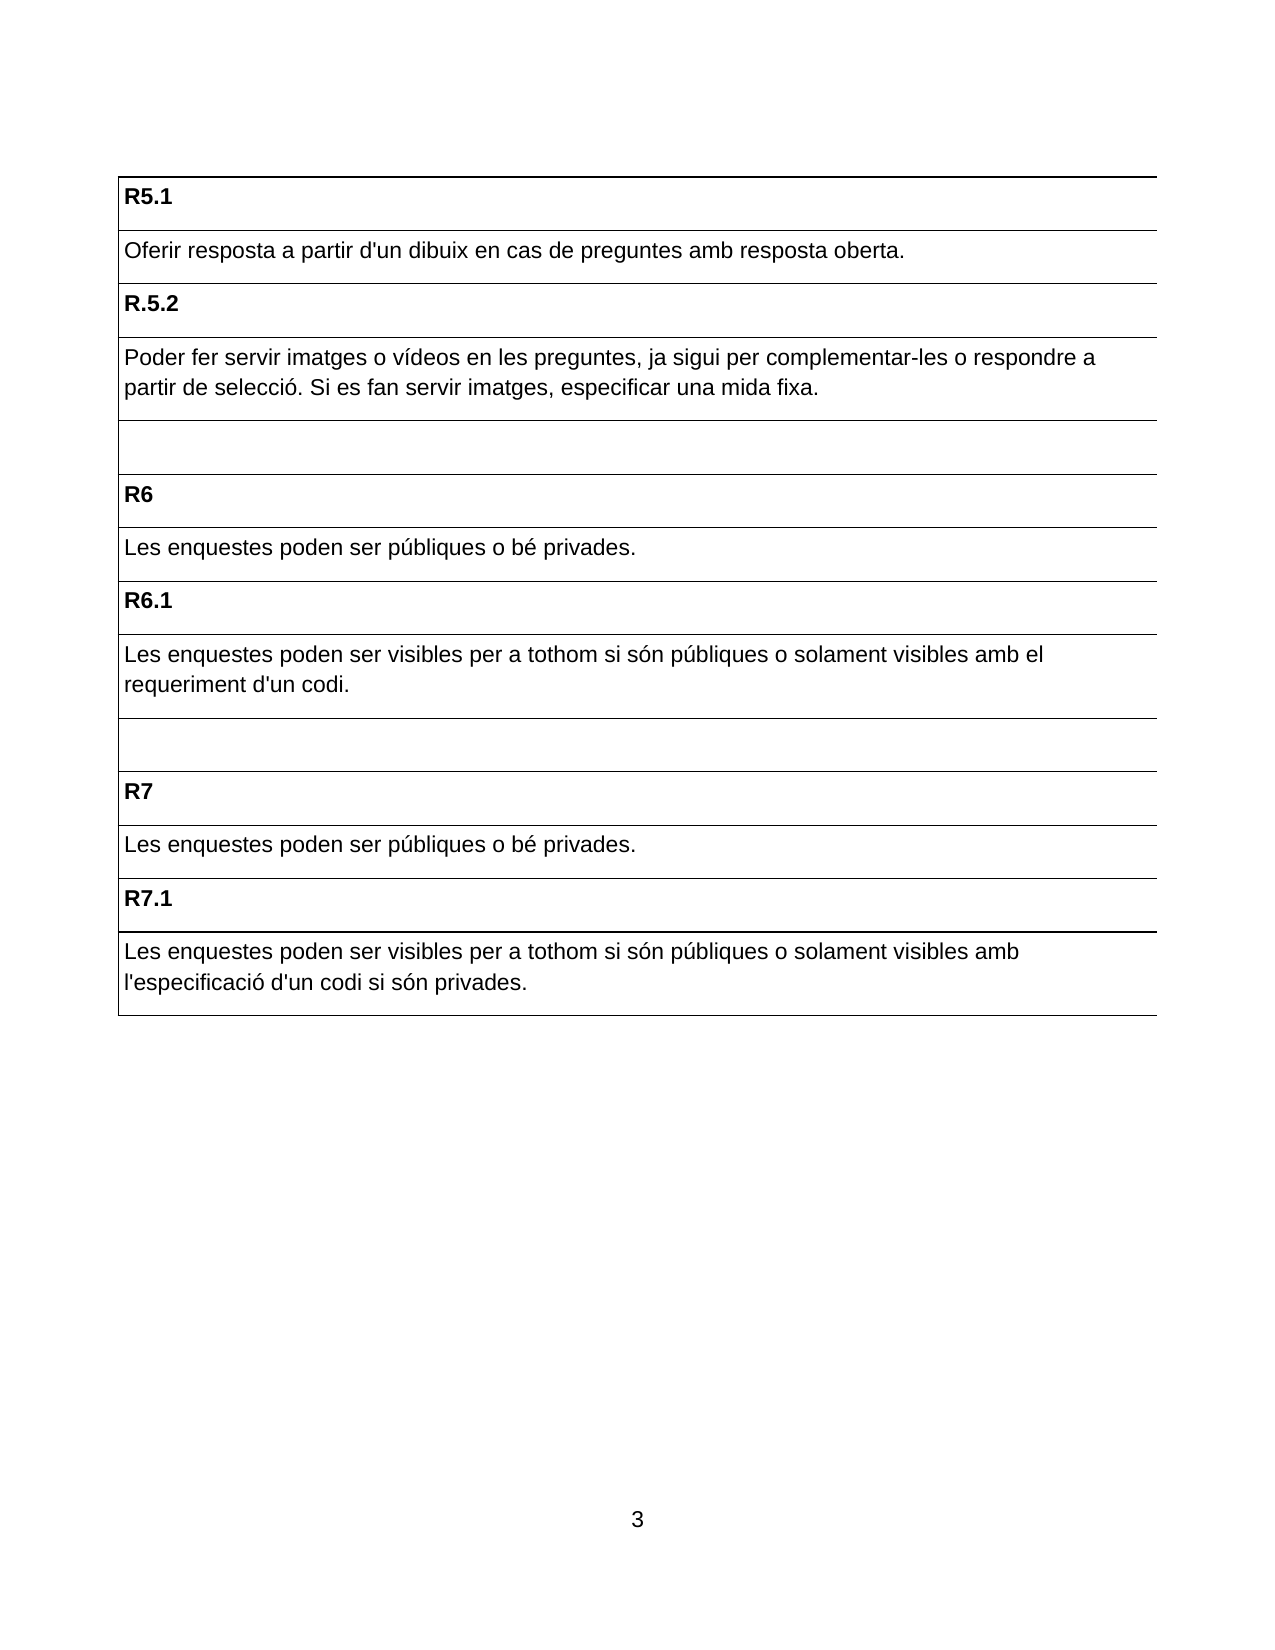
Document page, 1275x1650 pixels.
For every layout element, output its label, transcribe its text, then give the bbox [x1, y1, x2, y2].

table_cell [119, 421, 1157, 474]
table_cell R5.1 [119, 178, 1157, 230]
table_cell R7.1 [119, 879, 1157, 931]
table_cell [119, 719, 1157, 771]
table_cell Les enquestes poden ser públiques o bé privades. [119, 826, 1157, 878]
table_cell R.5.2 [119, 284, 1157, 337]
table_cell R6.1 [119, 582, 1157, 634]
table_cell Les enquestes poden ser públiques o bé privades. [119, 528, 1157, 581]
table_cell R7 [119, 772, 1157, 824]
table_cell Poder fer servir imatges o vídeos en les preguntes, ja sigui per complementar-les o respondre a partir de selecció. Si es fan servir imatges, especificar una mida fixa. [119, 338, 1157, 420]
table_cell R6 [119, 475, 1157, 527]
table_cell Les enquestes poden ser visibles per a tothom si són públiques o solament visibles amb l'especificació d'un codi si són privades. [119, 933, 1157, 1015]
table_cell Les enquestes poden ser visibles per a tothom si són públiques o solament visibles amb el requeriment d'un codi. [119, 635, 1157, 718]
table_cell Oferir resposta a partir d'un dibuix en cas de preguntes amb resposta oberta. [119, 231, 1157, 283]
